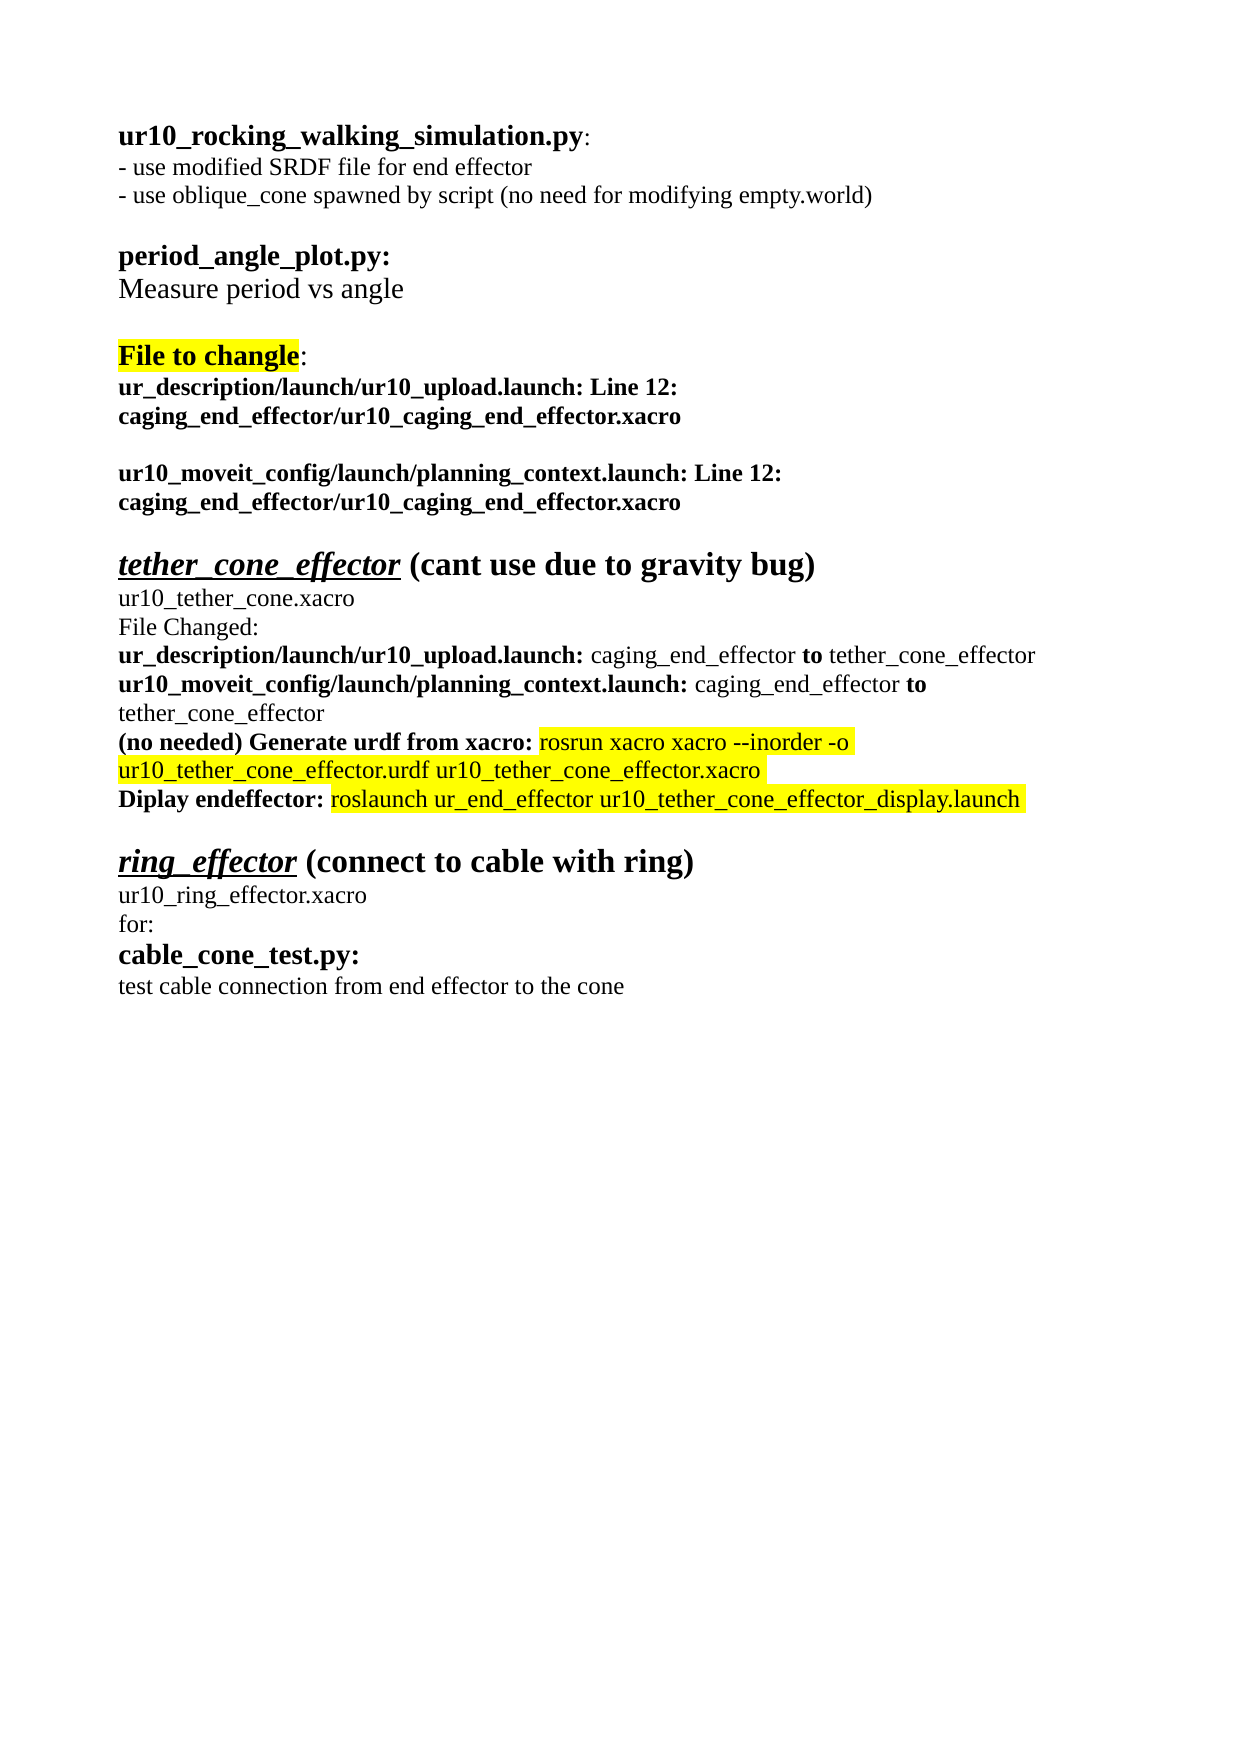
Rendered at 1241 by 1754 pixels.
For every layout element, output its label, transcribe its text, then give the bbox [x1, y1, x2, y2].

text - use oblique_cone spawned by script (no need for modifying empty.world) [118, 180, 1122, 209]
text ur10_moveit_config/launch/planning_context.launch: caging_end_effector to tether_cone_effector [118, 669, 1122, 727]
text File Changed: [118, 612, 1122, 640]
text cable_cone_test.py: [118, 937, 1122, 971]
text ur10_moveit_config/launch/planning_context.launch: Line 12: [118, 458, 1122, 487]
text caging_end_effector/ur10_caging_end_effector.xacro [118, 487, 1122, 516]
text Diplay endeffector: roslaunch ur_end_effector ur10_tether_cone_effector_display.launch [118, 784, 1122, 813]
text ur_description/launch/ur10_upload.launch: caging_end_effector to tether_cone_effector [118, 640, 1122, 669]
text ur_description/launch/ur10_upload.launch: Line 12: caging_end_effector/ur10_caging_end_effector.xacro [118, 372, 1122, 429]
text for: [118, 909, 1122, 937]
text (no needed) Generate urdf from xacro: rosrun xacro xacro --inorder -o ur10_tether_cone_effector.urdf ur10_tether_cone_effector.xacro [118, 727, 1122, 784]
text File to changle: [118, 338, 1122, 372]
text ur10_tether_cone.xacro [118, 583, 1122, 612]
text ur10_ring_effector.xacro [118, 880, 1122, 909]
text ur10_rocking_walking_simulation.py: [118, 118, 1122, 152]
text Measure period vs angle [118, 271, 1122, 305]
text period_angle_plot.py: [118, 238, 1122, 271]
text tether_cone_effector (cant use due to gravity bug) [118, 544, 1122, 583]
text - use modified SRDF file for end effector [118, 152, 1122, 180]
text test cable connection from end effector to the cone [118, 971, 1122, 1000]
text ring_effector (connect to cable with ring) [118, 842, 1122, 880]
